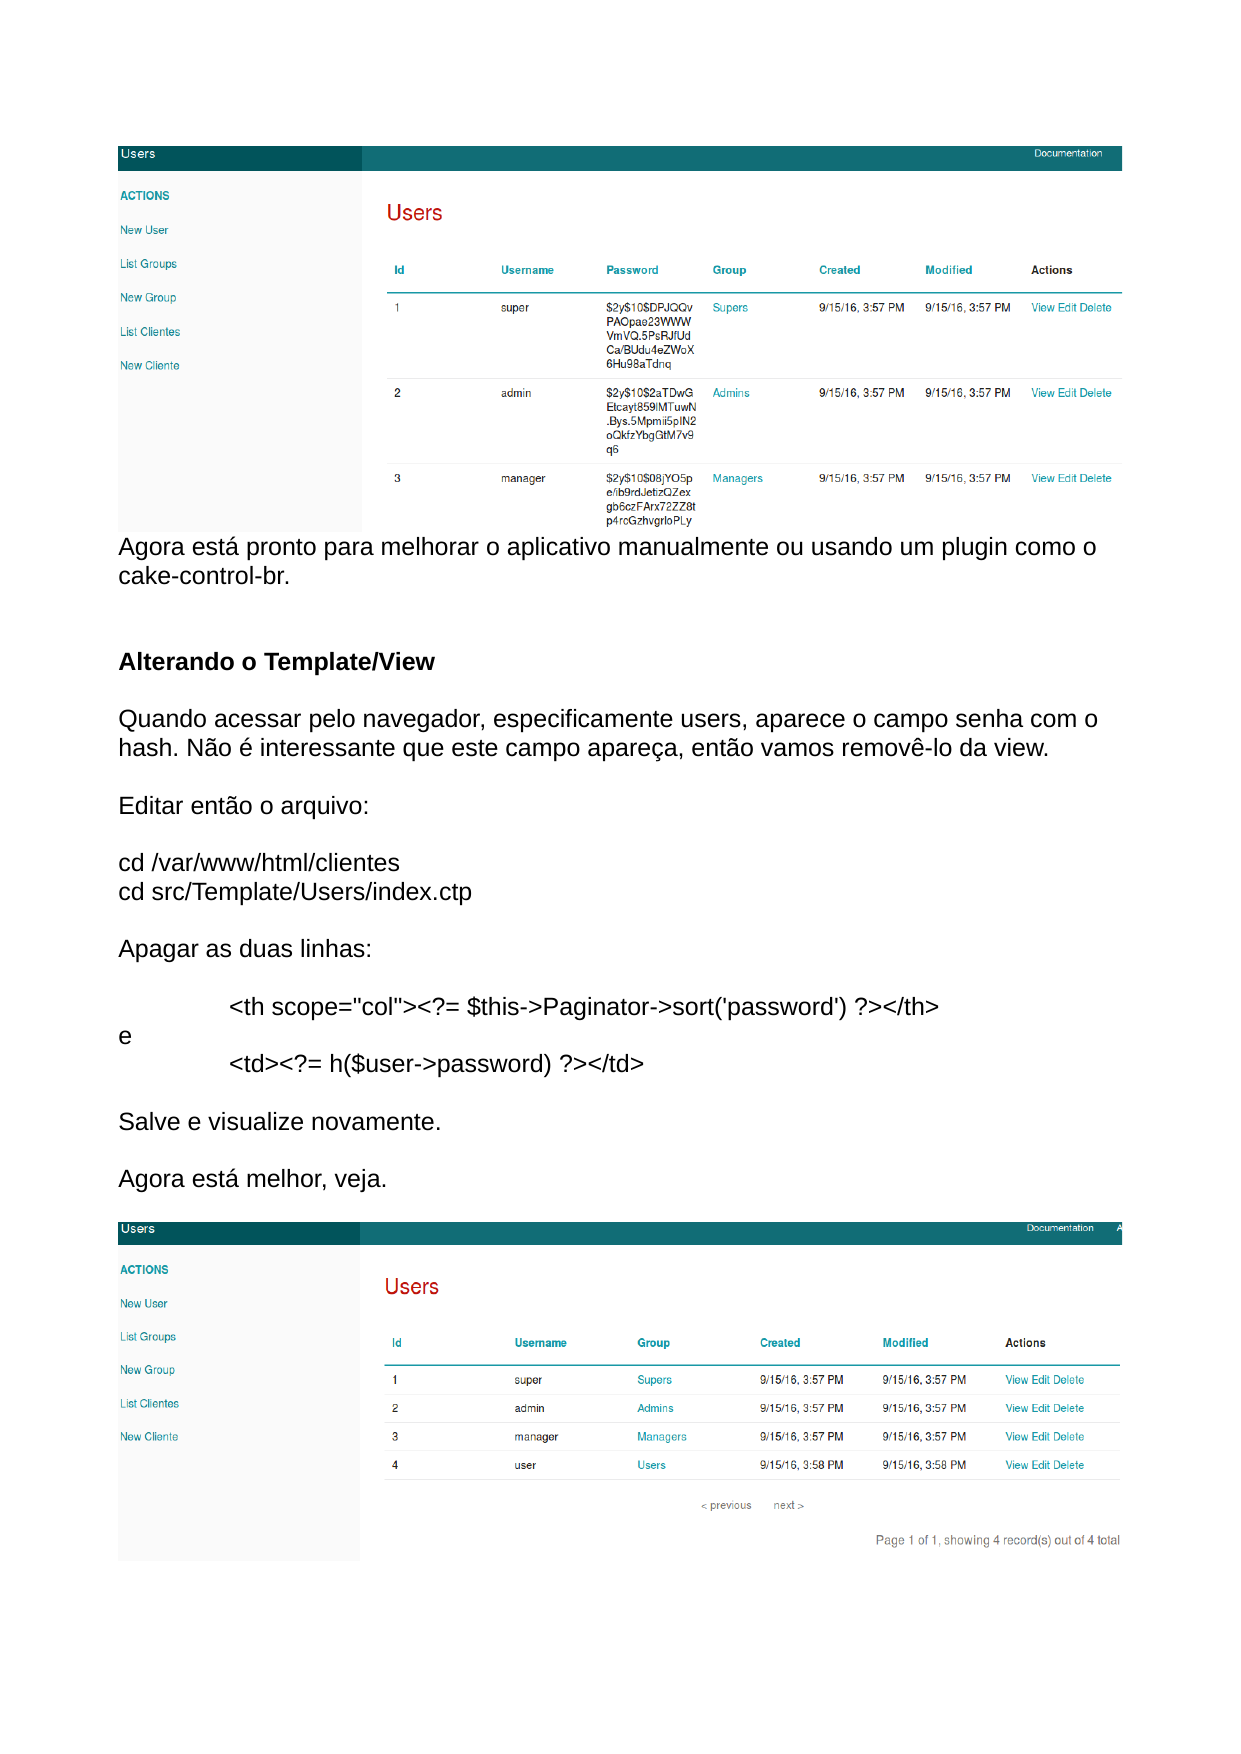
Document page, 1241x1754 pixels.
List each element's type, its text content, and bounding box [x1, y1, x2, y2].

text cd /var/www/html/clientes [118, 848, 1122, 877]
text Quando acessar pelo navegador, especificamente users, aparece o campo senha com o hash. Não é interessante que este campo apareça, então vamos removê-lo da view. [118, 704, 1122, 762]
picture [118, 1222, 1123, 1561]
text Agora está melhor, veja. [118, 1164, 1122, 1193]
text Editar então o arquivo: [118, 791, 1122, 819]
text cd src/Template/Users/index.ctp [118, 877, 1122, 906]
text Salve e visualize novamente. [118, 1107, 1122, 1136]
text Apagar as duas linhas: [118, 934, 1122, 963]
text Alterando o Template/View [118, 647, 1122, 676]
text Agora está pronto para melhorar o aplicativo manualmente ou usando um plugin como o cake-control-br. [118, 532, 1122, 589]
text e [118, 1021, 1122, 1049]
text <td><?= h($user->password) ?></td> [118, 1049, 1122, 1078]
text <th scope="col"><?= $this->Paginator->sort('password') ?></th> [118, 992, 1122, 1021]
picture [118, 146, 1123, 532]
